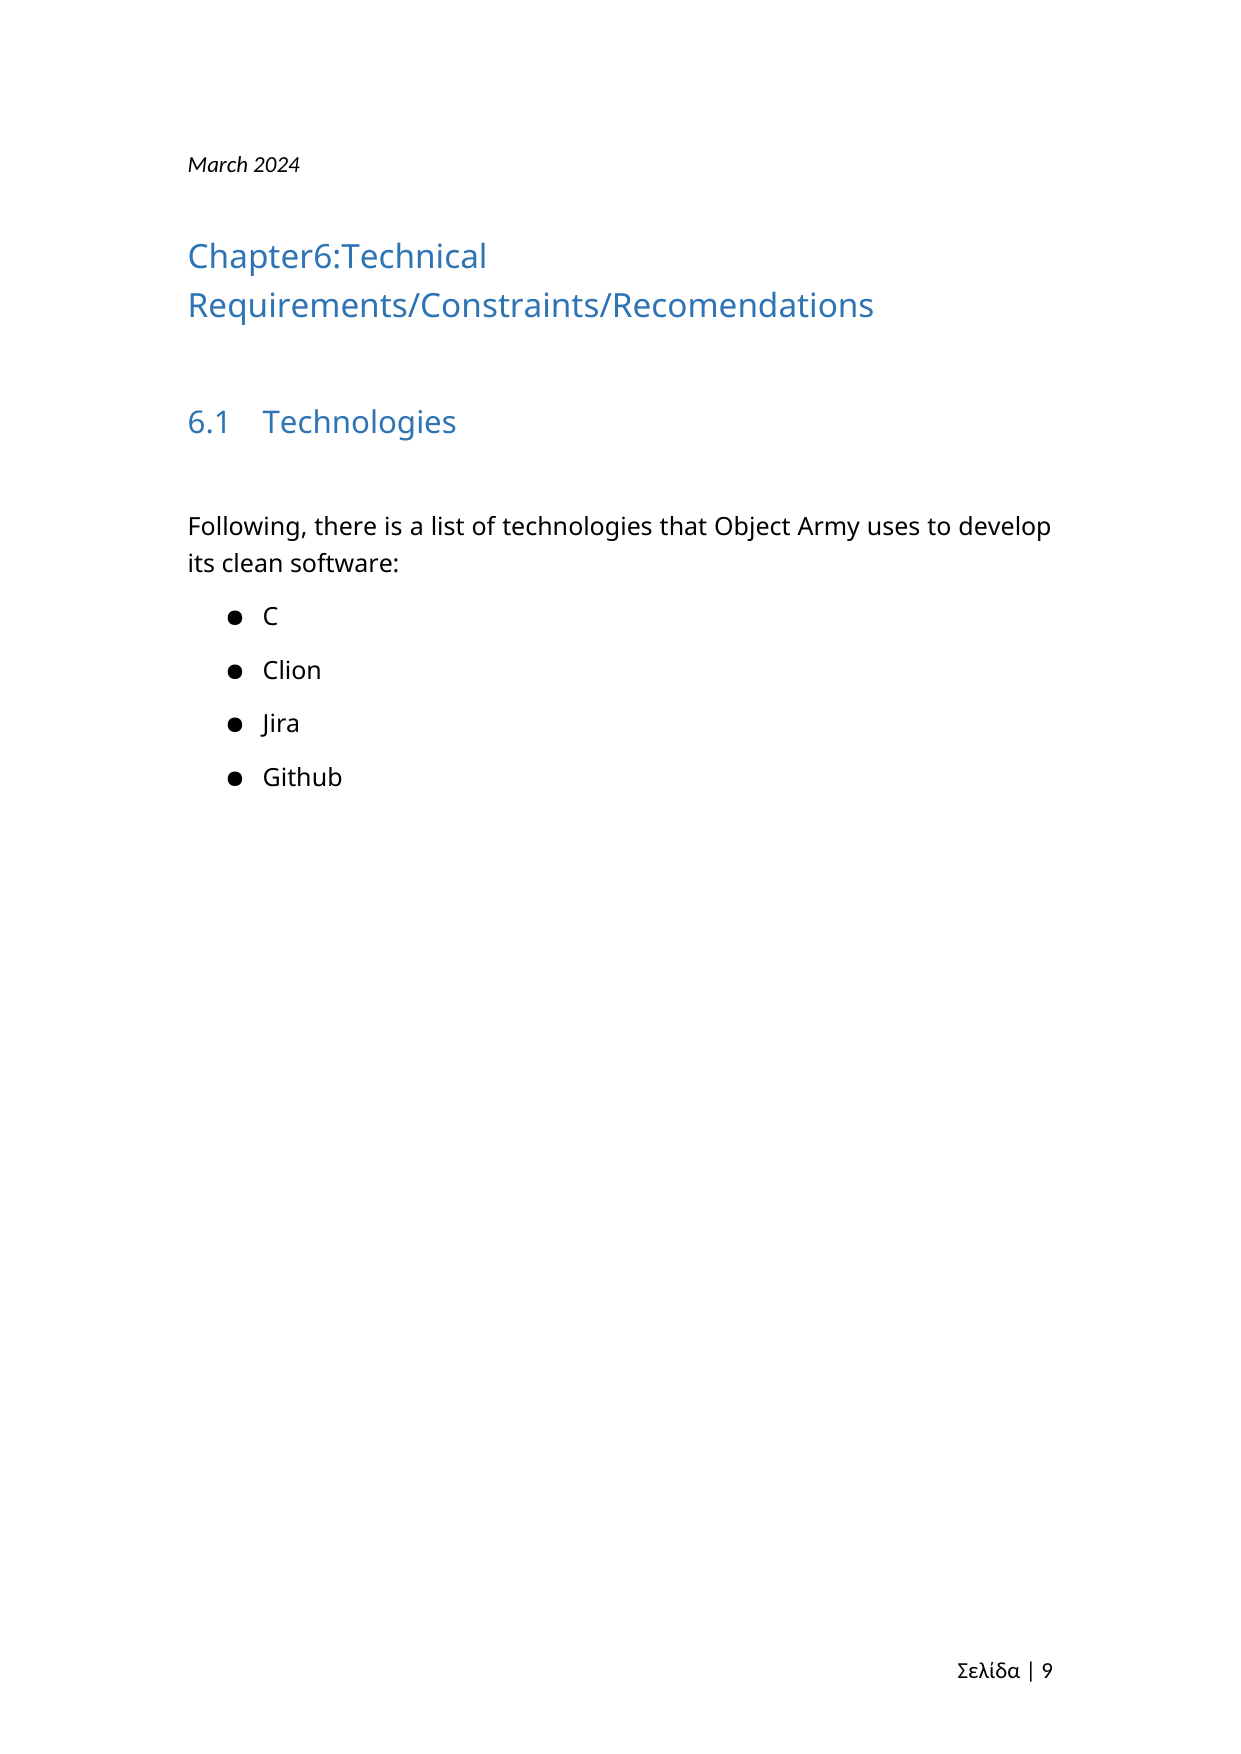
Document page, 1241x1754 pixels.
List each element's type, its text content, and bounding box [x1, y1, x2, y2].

text Following, there is a list of technologies that Object Army uses to develop its clean software: [187, 509, 1053, 579]
list Clion [225, 652, 1053, 686]
list Jira [225, 706, 1053, 740]
list C [225, 599, 1053, 633]
list Github [225, 759, 1053, 793]
subtitle 6.1 Technologies [187, 400, 1053, 443]
subtitle Chapter6:Technical Requirements/Constraints/Recomendations [187, 232, 1053, 327]
